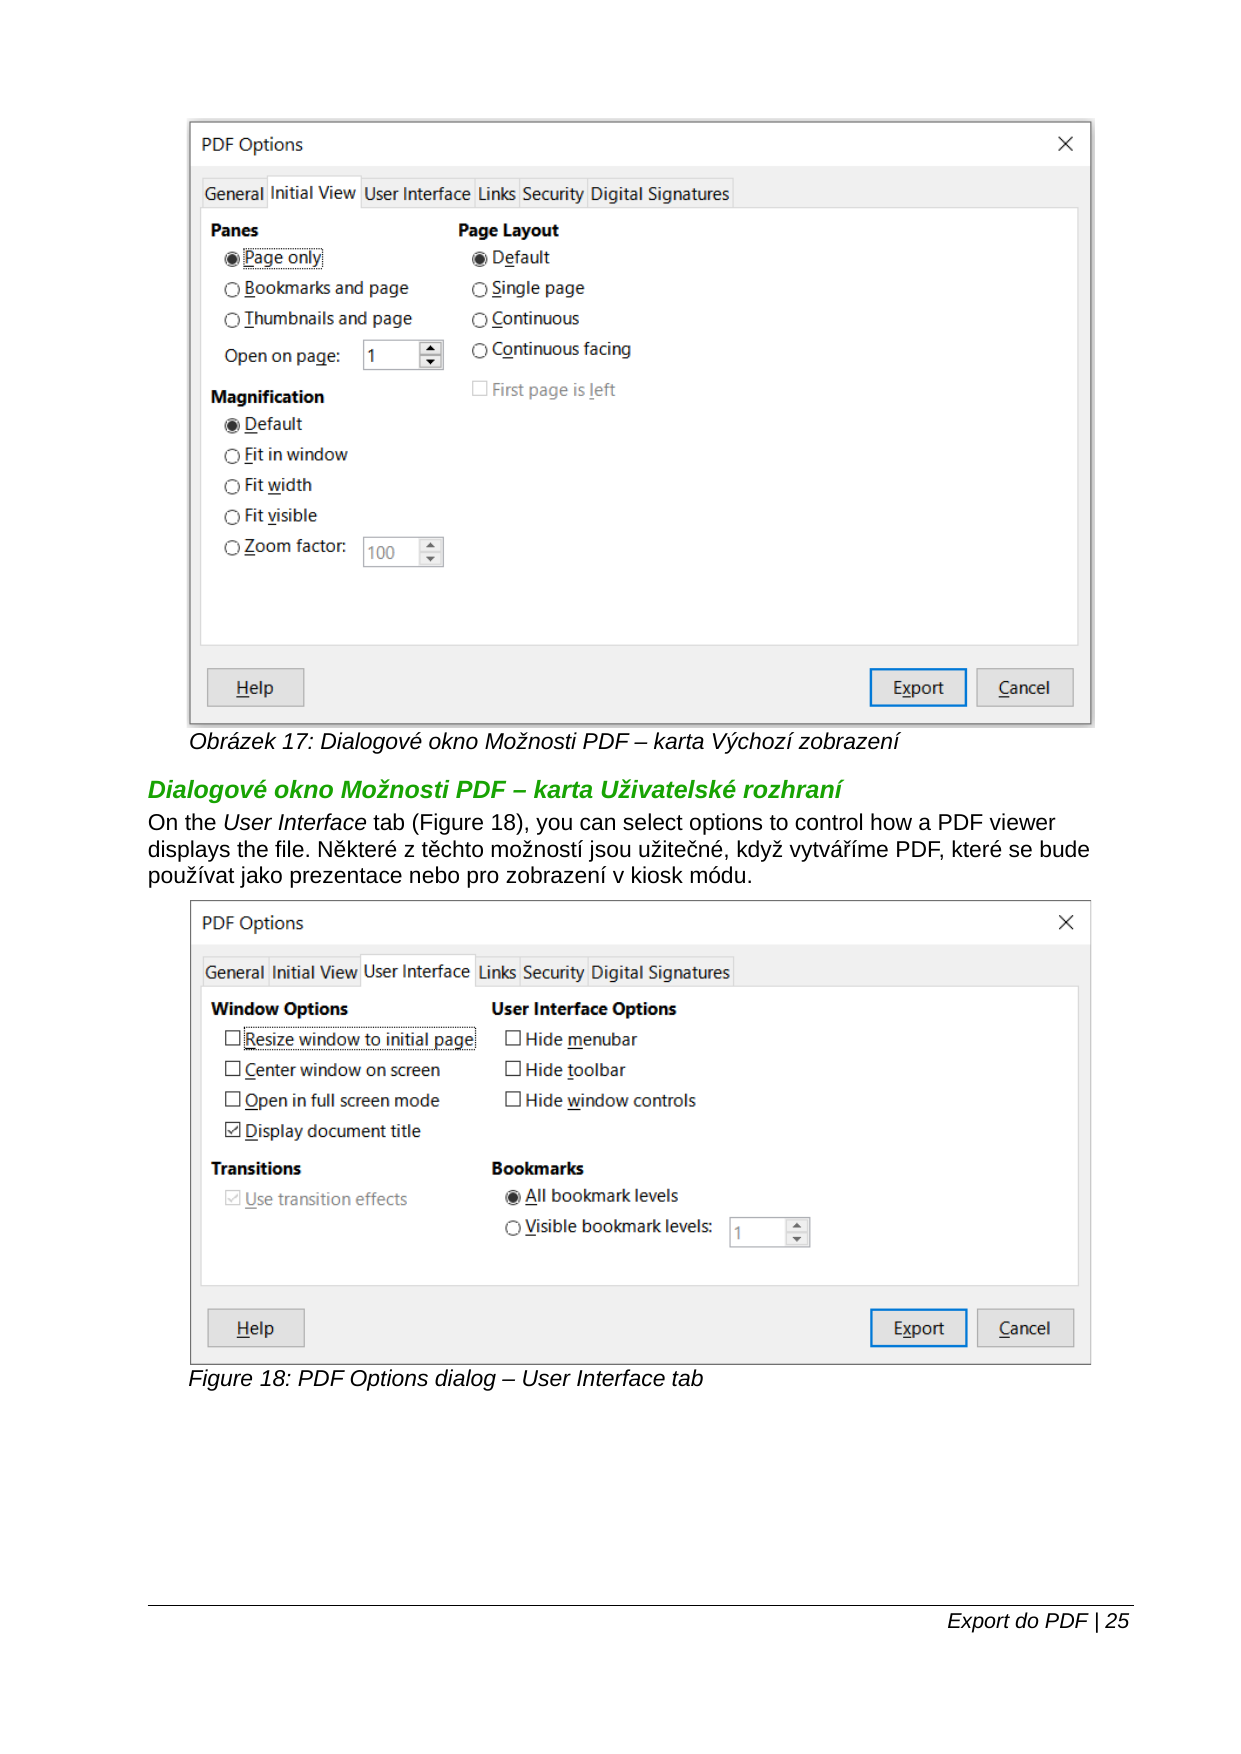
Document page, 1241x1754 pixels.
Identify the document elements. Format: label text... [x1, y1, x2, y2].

text Obrázek 17: Dialogové okno Možnosti PDF – karta Výchozí zobrazení [189, 728, 1093, 754]
subtitle Dialogové okno Možnosti PDF – karta Uživatelské rozhraní [148, 774, 1134, 803]
picture [186, 118, 1095, 728]
text On the User Interface tab (Figure 18), you can select options to control how a PDF viewer displays the file. Některé z těchto možností jsou užitečné, když vytváříme PDF, které se bude používat jako prezentace nebo pro zobrazení v kiosk módu. [148, 809, 1134, 888]
picture [190, 900, 1092, 1365]
text Figure 18: PDF Options dialog – User Interface tab [188, 901, 1093, 1391]
